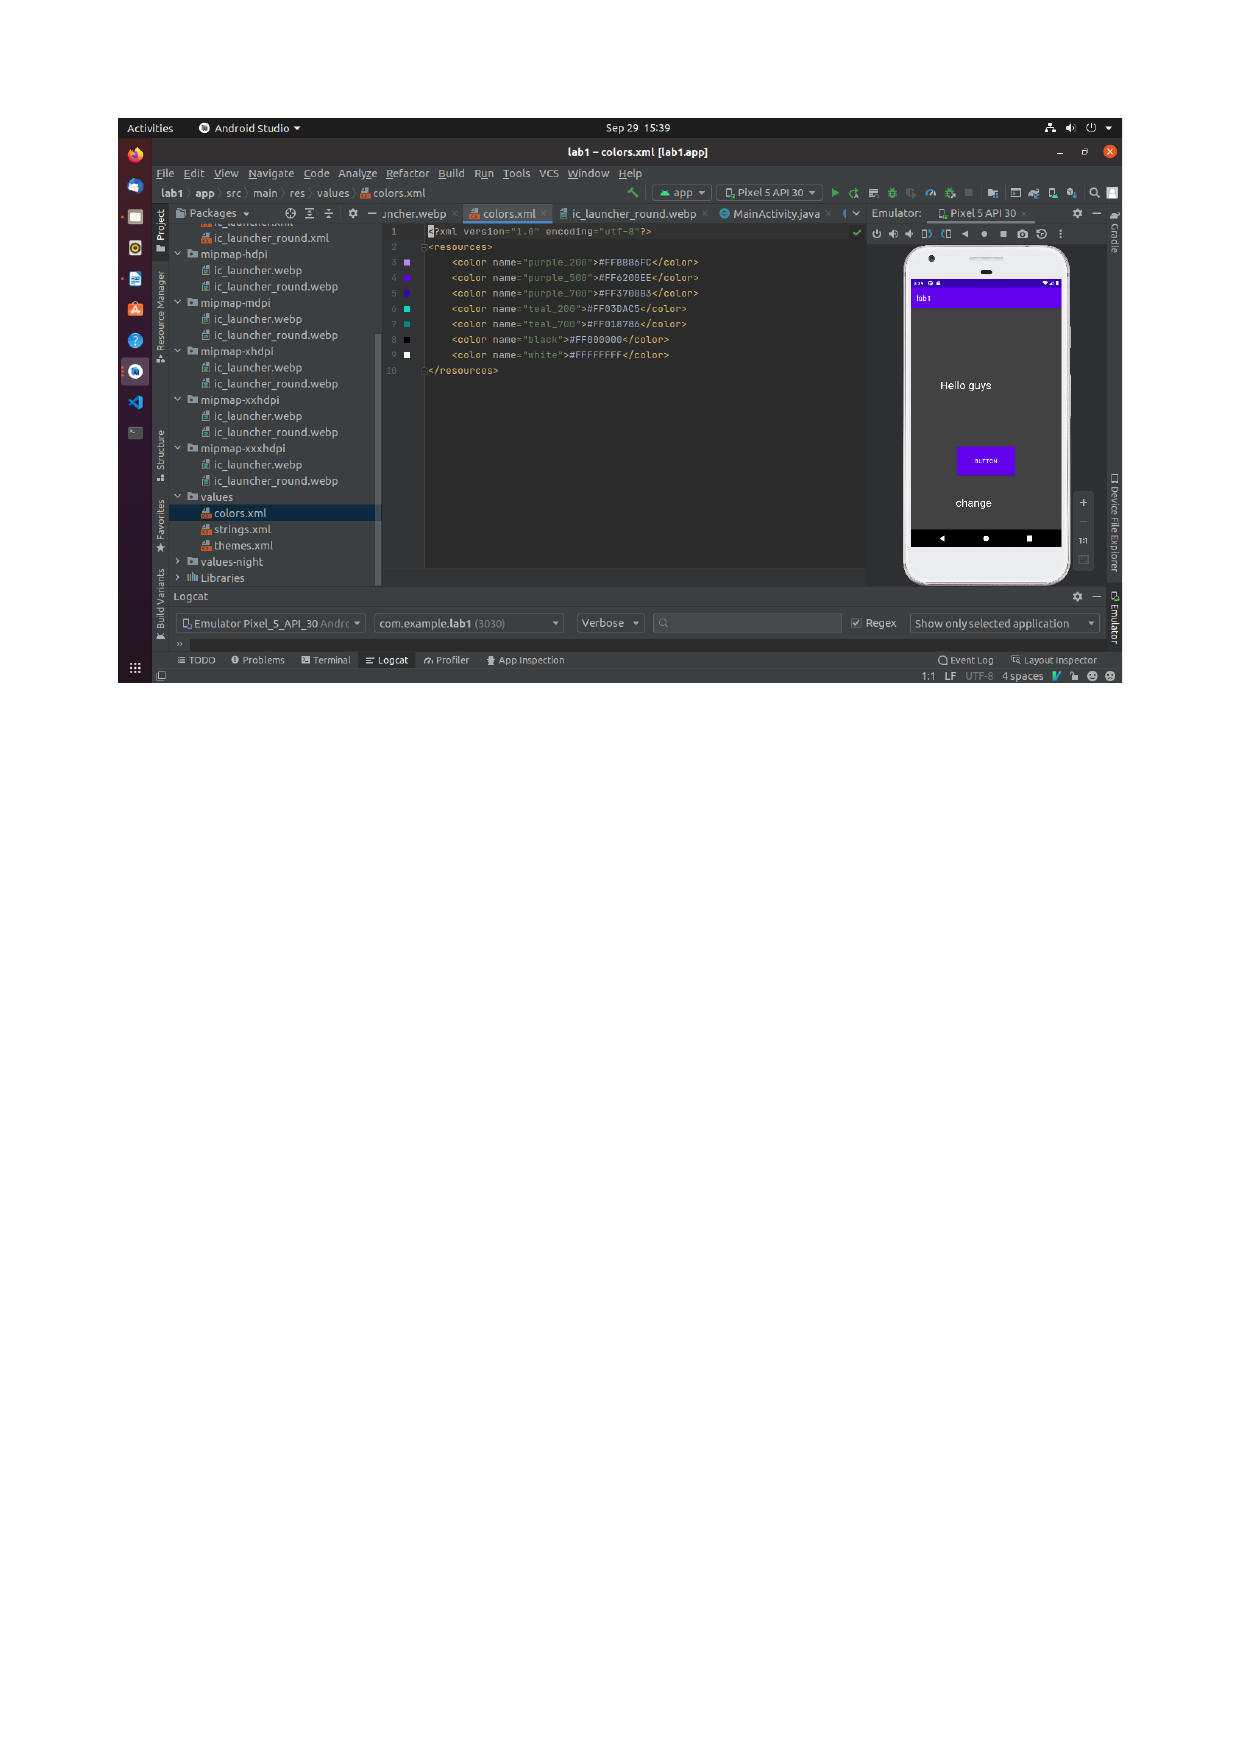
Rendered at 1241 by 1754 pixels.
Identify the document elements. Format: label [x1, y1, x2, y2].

picture [118, 118, 1123, 683]
